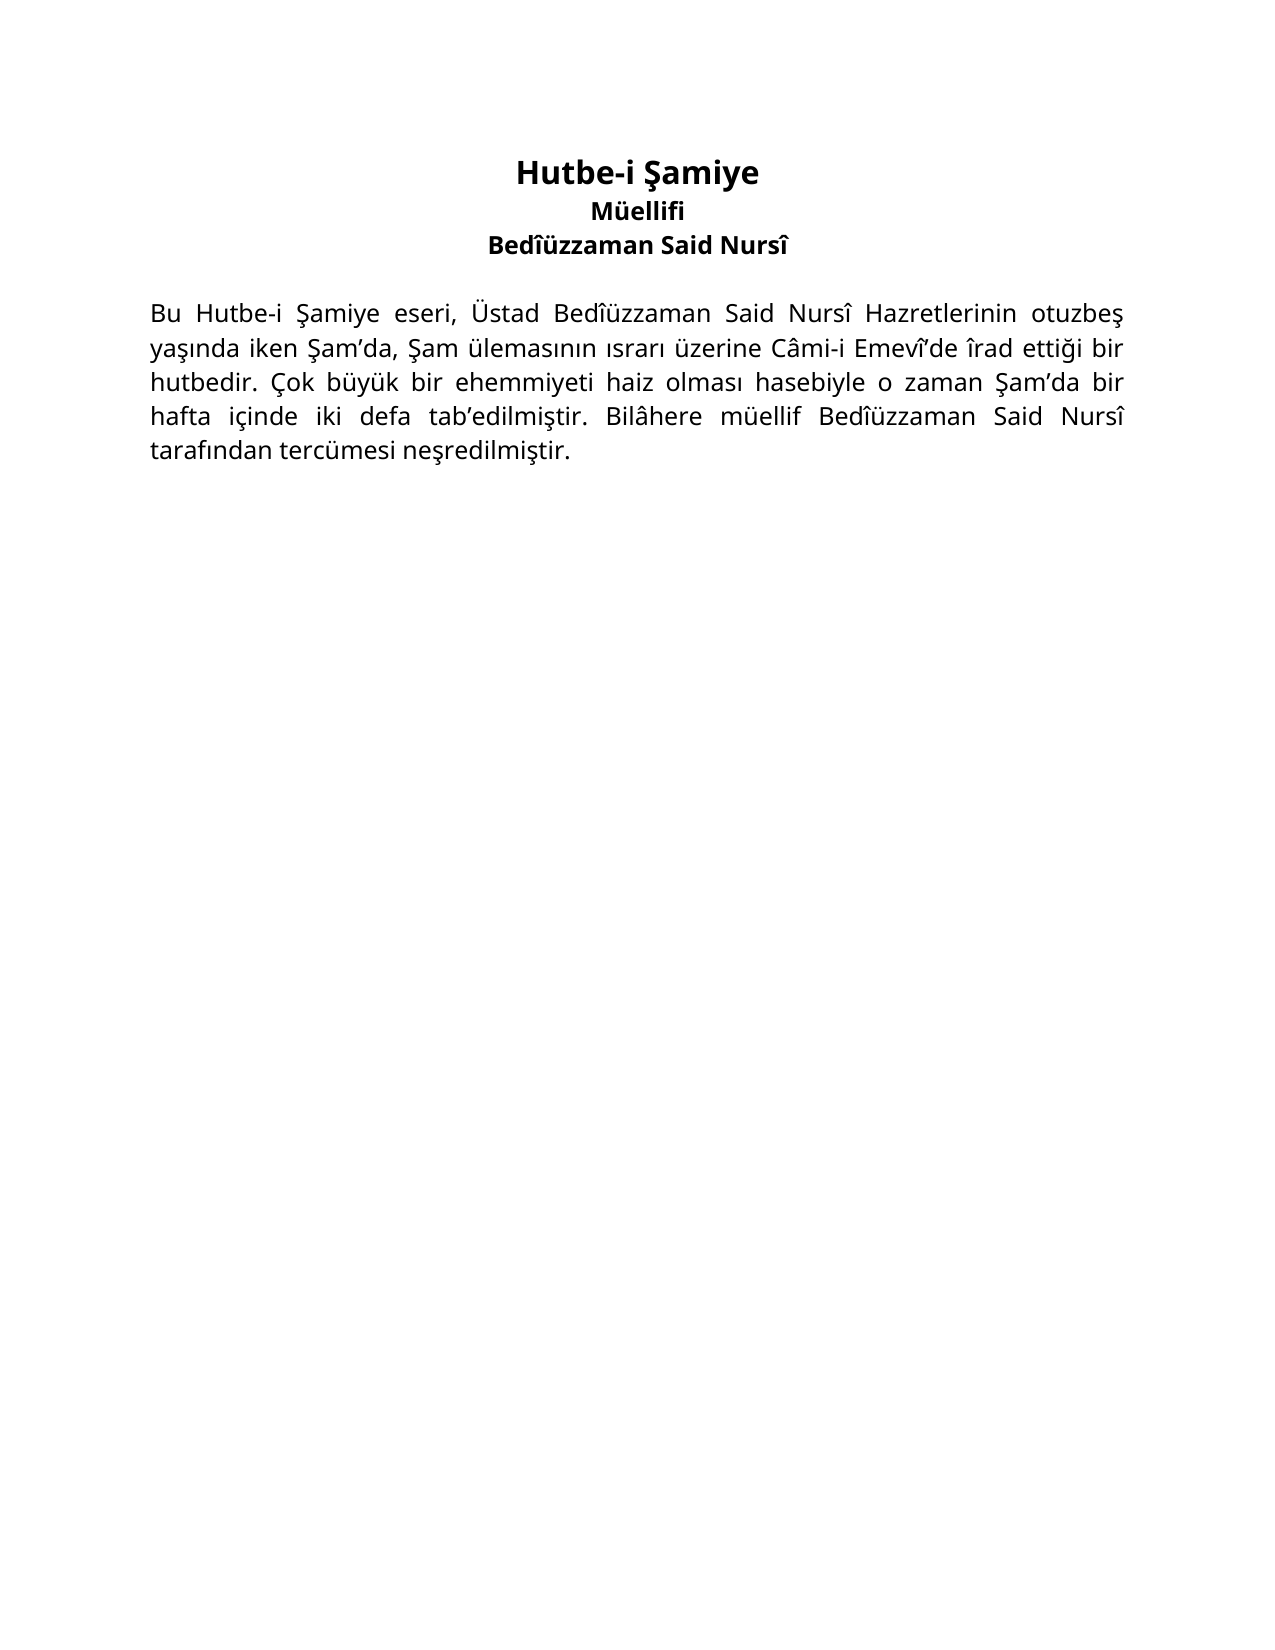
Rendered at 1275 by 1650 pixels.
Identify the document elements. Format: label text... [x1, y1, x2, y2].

text Bedîüzzaman Said Nursî [150, 228, 1125, 262]
subtitle Hutbe-i Şamiye [150, 150, 1125, 194]
text Müellifi [150, 194, 1125, 228]
text Bu Hutbe-i Şamiye eseri, Üstad Bedîüzzaman Said Nursî Hazretlerinin otuzbeş yaşında iken Şam’da, Şam ülemasının ısrarı üzerine Câmi-i Emevî’de îrad ettiği bir hutbedir. Çok büyük bir ehemmiyeti haiz olması hasebiyle o zaman Şam’da bir hafta içinde iki defa tab’edilmiştir. Bilâhere müellif Bedîüzzaman Said Nursî tarafından tercümesi neşredilmiştir. [150, 296, 1125, 466]
